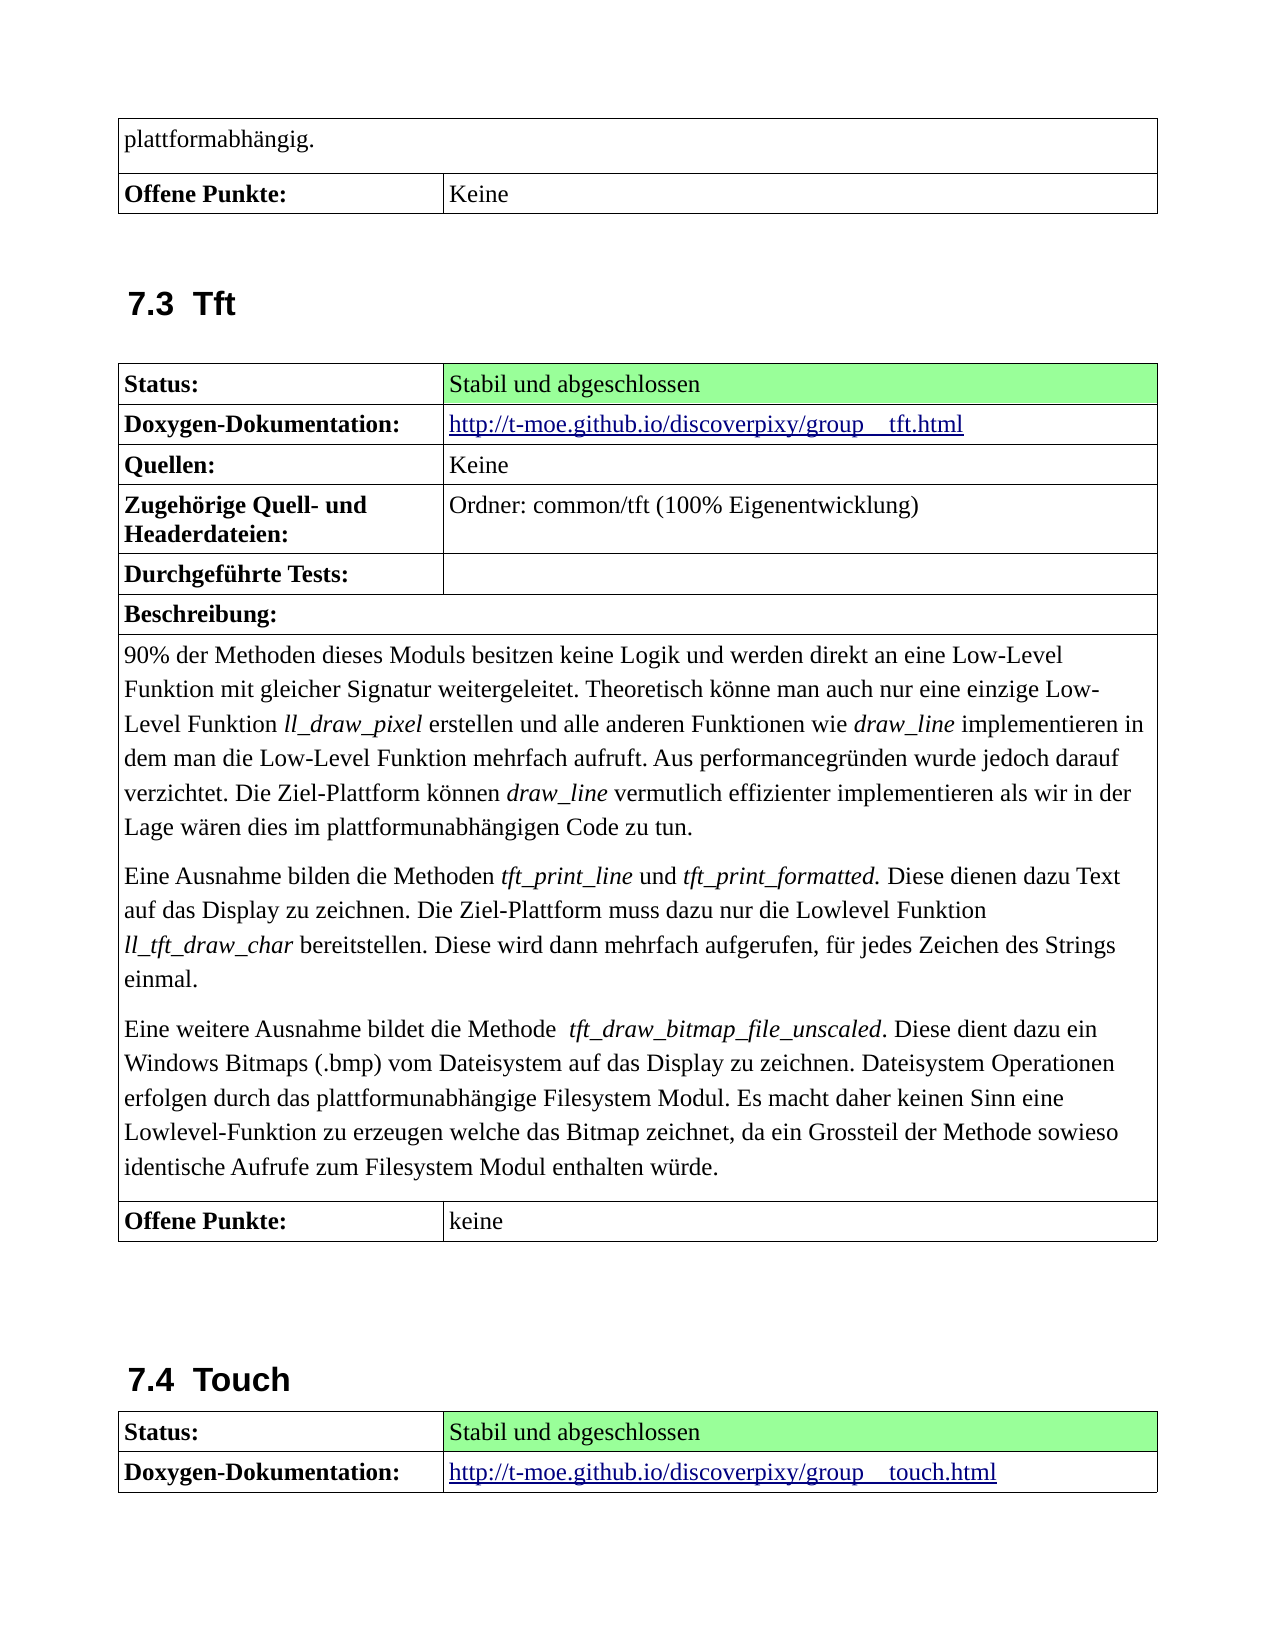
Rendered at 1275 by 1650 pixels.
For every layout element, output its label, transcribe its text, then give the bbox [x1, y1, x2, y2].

table_cell Doxygen-Dokumentation: [119, 405, 443, 444]
table_cell Offene Punkte: [119, 174, 443, 213]
table_cell Zugehörige Quell- und Headerdateien: [119, 485, 443, 553]
subtitle Tft [118, 283, 1157, 322]
table_cell Keine [444, 174, 1157, 213]
table_cell Quellen: [119, 445, 443, 484]
table_header Stabil und abgeschlossen [444, 364, 1157, 403]
table_cell keine [444, 1202, 1157, 1241]
table_header Status: [119, 1412, 443, 1451]
table_header Stabil und abgeschlossen [444, 1412, 1157, 1451]
table_cell Durchgeführte Tests: [119, 554, 443, 593]
table_cell 90% der Methoden dieses Moduls besitzen keine Logik und werden direkt an eine Low-Level Funktion mit gleicher Signatur weitergeleitet. Theoretisch könne man auch nur eine einzige Low-Level Funktion ll_draw_pixel erstellen und alle anderen Funktionen wie draw_line implementieren in dem man die Low-Level Funktion mehrfach aufruft. Aus performancegründen wurde jedoch darauf verzichtet. Die Ziel-Plattform können draw_line vermutlich effizienter implementieren als wir in der Lage wären dies im plattformunabhängigen Code zu tun. Eine Ausnahme bilden die Methoden tft_print_line und tft_print_formatted. Diese dienen dazu Text auf das Display zu zeichnen. Die Ziel-Plattform muss dazu nur die Lowlevel Funktion ll_tft_draw_char bereitstellen. Diese wird dann mehrfach aufgerufen, für jedes Zeichen des Strings einmal. Eine weitere Ausnahme bildet die Methode tft_draw_bitmap_file_unscaled. Diese dient dazu ein Windows Bitmaps (.bmp) vom Dateisystem auf das Display zu zeichnen. Dateisystem Operationen erfolgen durch das plattformunabhängige Filesystem Modul. Es macht daher keinen Sinn eine Lowlevel-Funktion zu erzeugen welche das Bitmap zeichnet, da ein Grossteil der Methode sowieso identische Aufrufe zum Filesystem Modul enthalten würde. [119, 635, 1157, 1201]
table_cell plattformabhängig. [119, 119, 1157, 173]
subtitle Touch [118, 1360, 1157, 1399]
table_cell http://t-moe.github.io/discoverpixy/group__tft.html [444, 405, 1157, 444]
table_cell Offene Punkte: [119, 1202, 443, 1241]
table_cell http://t-moe.github.io/discoverpixy/group__touch.html [444, 1452, 1157, 1492]
table_cell Ordner: common/tft (100% Eigenentwicklung) [444, 485, 1157, 553]
table_cell Doxygen-Dokumentation: [119, 1452, 443, 1492]
table_cell Beschreibung: [119, 595, 1157, 634]
table_header Status: [119, 364, 443, 403]
table_cell [444, 554, 1157, 593]
table_cell Keine [444, 445, 1157, 484]
